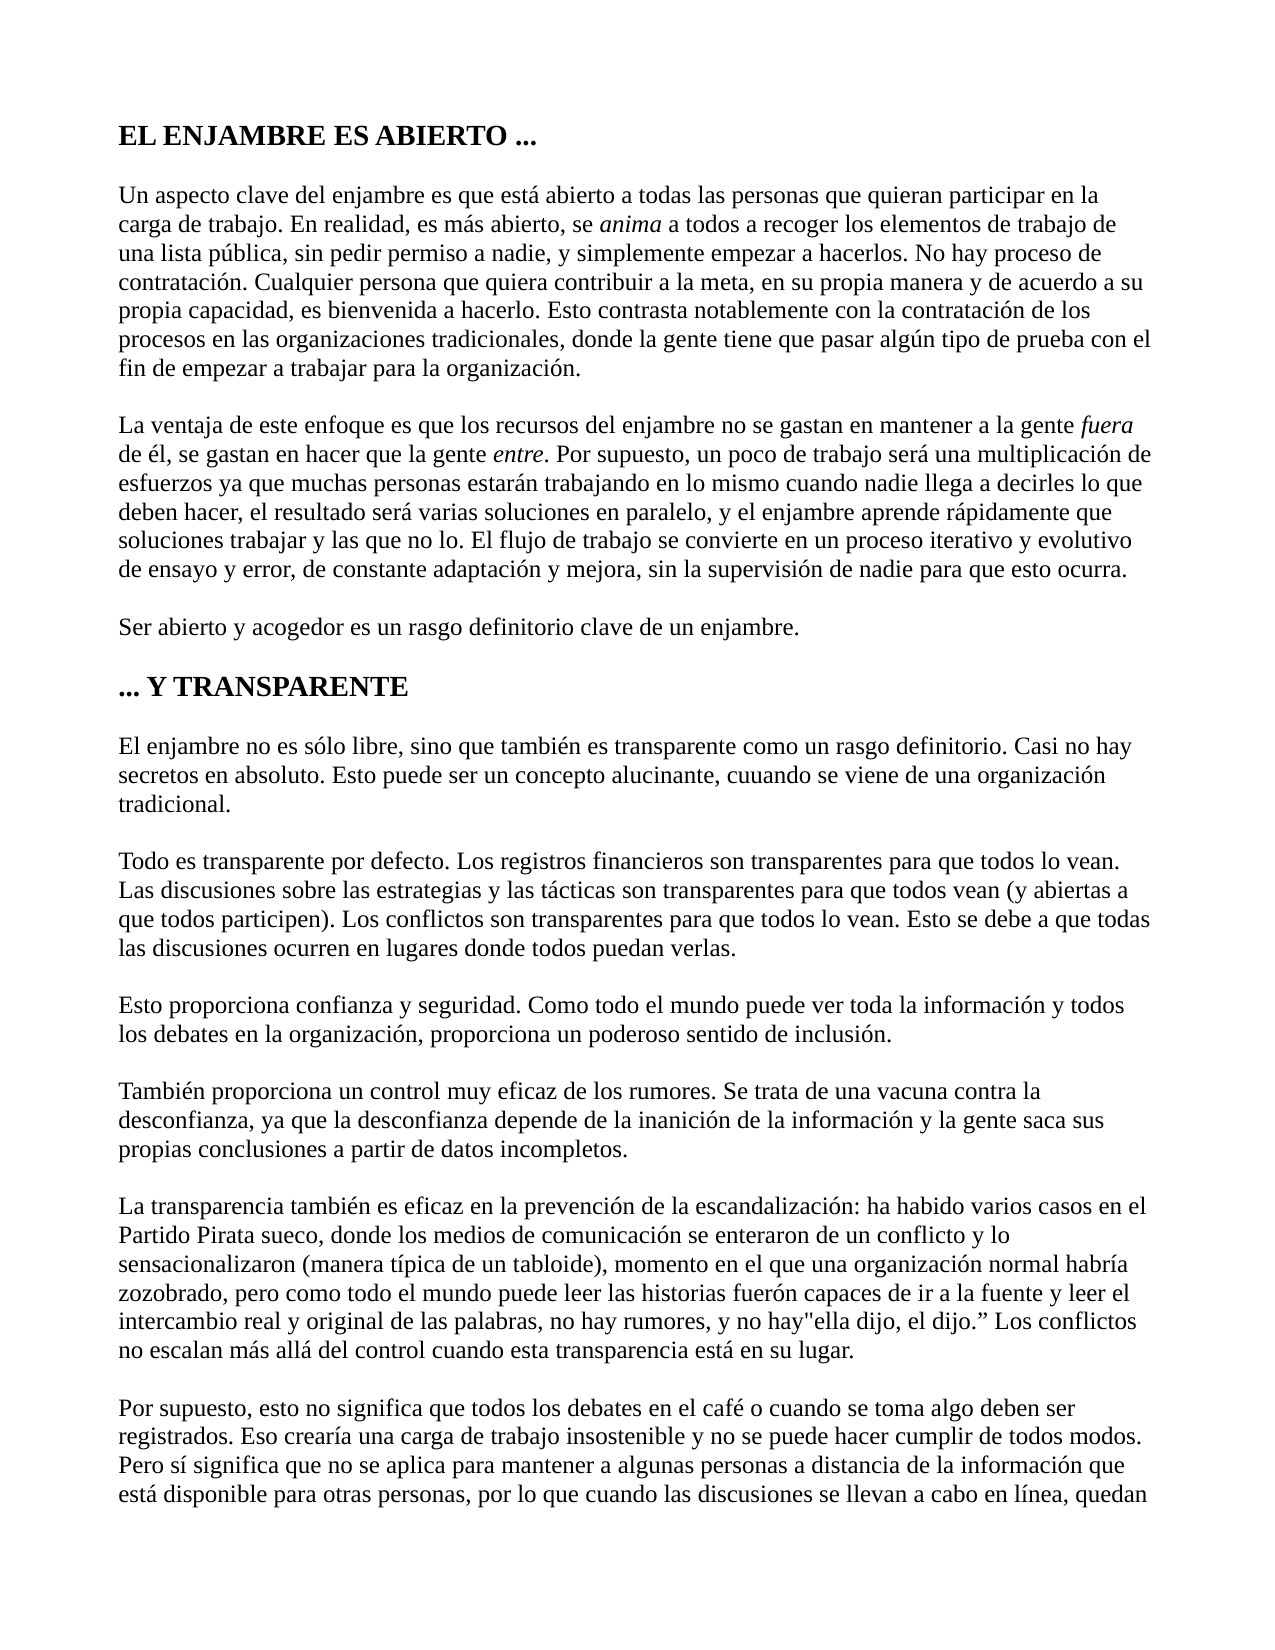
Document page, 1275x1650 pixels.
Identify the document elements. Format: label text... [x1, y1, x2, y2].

text La ventaja de este enfoque es que los recursos del enjambre no se gastan en mantener a la gente fuera de él, se gastan en hacer que la gente entre. Por supuesto, un poco de trabajo será una multiplicación de esfuerzos ya que muchas personas estarán trabajando en lo mismo cuando nadie llega a decirles lo que deben hacer, el resultado será varias soluciones en paralelo, y el enjambre aprende rápidamente que soluciones trabajar y las que no lo. El flujo de trabajo se convierte en un proceso iterativo y evolutivo de ensayo y error, de constante adaptación y mejora, sin la supervisión de nadie para que esto ocurra. [118, 410, 1157, 583]
text Por supuesto, esto no significa que todos los debates en el café o cuando se toma algo deben ser registrados. Eso crearía una carga de trabajo insostenible y no se puede hacer cumplir de todos modos. Pero sí significa que no se aplica para mantener a algunas personas a distancia de la información que está disponible para otras personas, por lo que cuando las discusiones se llevan a cabo en línea, quedan [118, 1393, 1157, 1508]
text Esto proporciona confianza y seguridad. Como todo el mundo puede ver toda la información y todos los debates en la organización, proporciona un poderoso sentido de inclusión. [118, 990, 1157, 1048]
text Todo es transparente por defecto. Los registros financieros son transparentes para que todos lo vean. Las discusiones sobre las estrategias y las tácticas son transparentes para que todos vean (y abiertas a que todos participen). Los conflictos son transparentes para que todos lo vean. Esto se debe a que todas las discusiones ocurren en lugares donde todos puedan verlas. [118, 846, 1157, 961]
text Ser abierto y acogedor es un rasgo definitorio clave de un enjambre. [118, 612, 1157, 640]
text La transparencia también es eficaz en la prevención de la escandalización: ha habido varios casos en el Partido Pirata sueco, donde los medios de comunicación se enteraron de un conflicto y lo sensacionalizaron (manera típica de un tabloide), momento en el que una organización normal habría zozobrado, pero como todo el mundo puede leer las historias fuerón capaces de ir a la fuente y leer el intercambio real y original de las palabras, no hay rumores, y no hay"ella dijo, el dijo.” Los conflictos no escalan más allá del control cuando esta transparencia está en su lugar. [118, 1191, 1157, 1364]
text También proporciona un control muy eficaz de los rumores. Se trata de una vacuna contra la desconfianza, ya que la desconfianza depende de la inanición de la información y la gente saca sus propias conclusiones a partir de datos incompletos. [118, 1076, 1157, 1163]
text El enjambre no es sólo libre, sino que también es transparente como un rasgo definitorio. Casi no hay secretos en absoluto. Esto puede ser un concepto alucinante, cuuando se viene de una organización tradicional. [118, 731, 1157, 818]
text EL ENJAMBRE ES ABIERTO ... [118, 118, 1157, 152]
text Un aspecto clave del enjambre es que está abierto a todas las personas que quieran participar en la carga de trabajo. En realidad, es más abierto, se anima a todos a recoger los elementos de trabajo de una lista pública, sin pedir permiso a nadie, y simplemente empezar a hacerlos. No hay proceso de contratación. Cualquier persona que quiera contribuir a la meta, en su propia manera y de acuerdo a su propia capacidad, es bienvenida a hacerlo. Esto contrasta notablemente con la contratación de los procesos en las organizaciones tradicionales, donde la gente tiene que pasar algún tipo de prueba con el fin de empezar a trabajar para la organización. [118, 180, 1157, 382]
text ... Y TRANSPARENTE [118, 669, 1157, 703]
